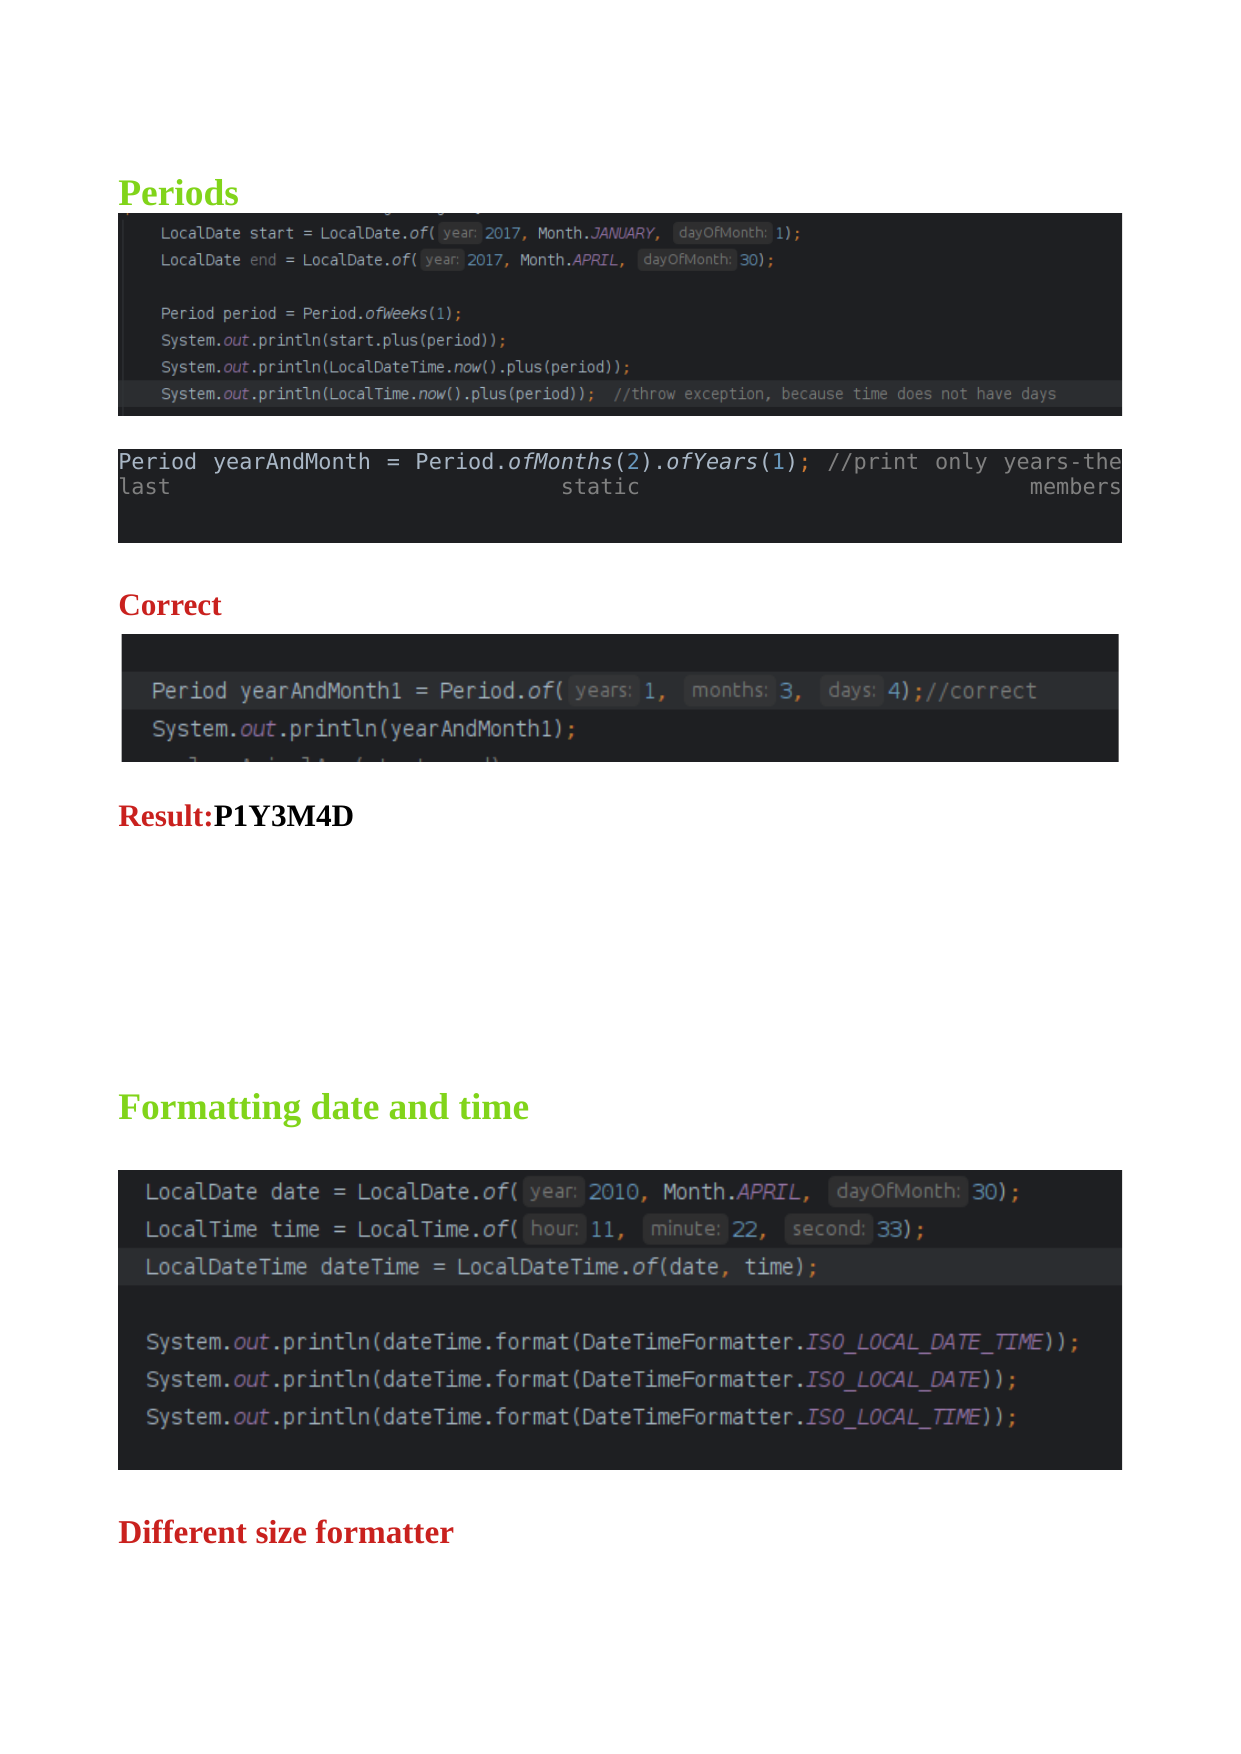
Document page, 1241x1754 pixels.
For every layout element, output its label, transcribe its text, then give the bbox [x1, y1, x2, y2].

text Formatting date and time [118, 1084, 1122, 1128]
picture [118, 213, 1123, 416]
text Periods [118, 171, 1122, 213]
picture [118, 1170, 1123, 1470]
picture [121, 634, 1119, 762]
text Result:P1Y3M4D [118, 797, 1122, 833]
text Correct [118, 586, 1122, 622]
text Period yearAndMonth = Period.ofMonths(2).ofYears(1); //print only years-the last static members [118, 449, 1122, 543]
text Different size formatter [118, 1513, 1122, 1551]
